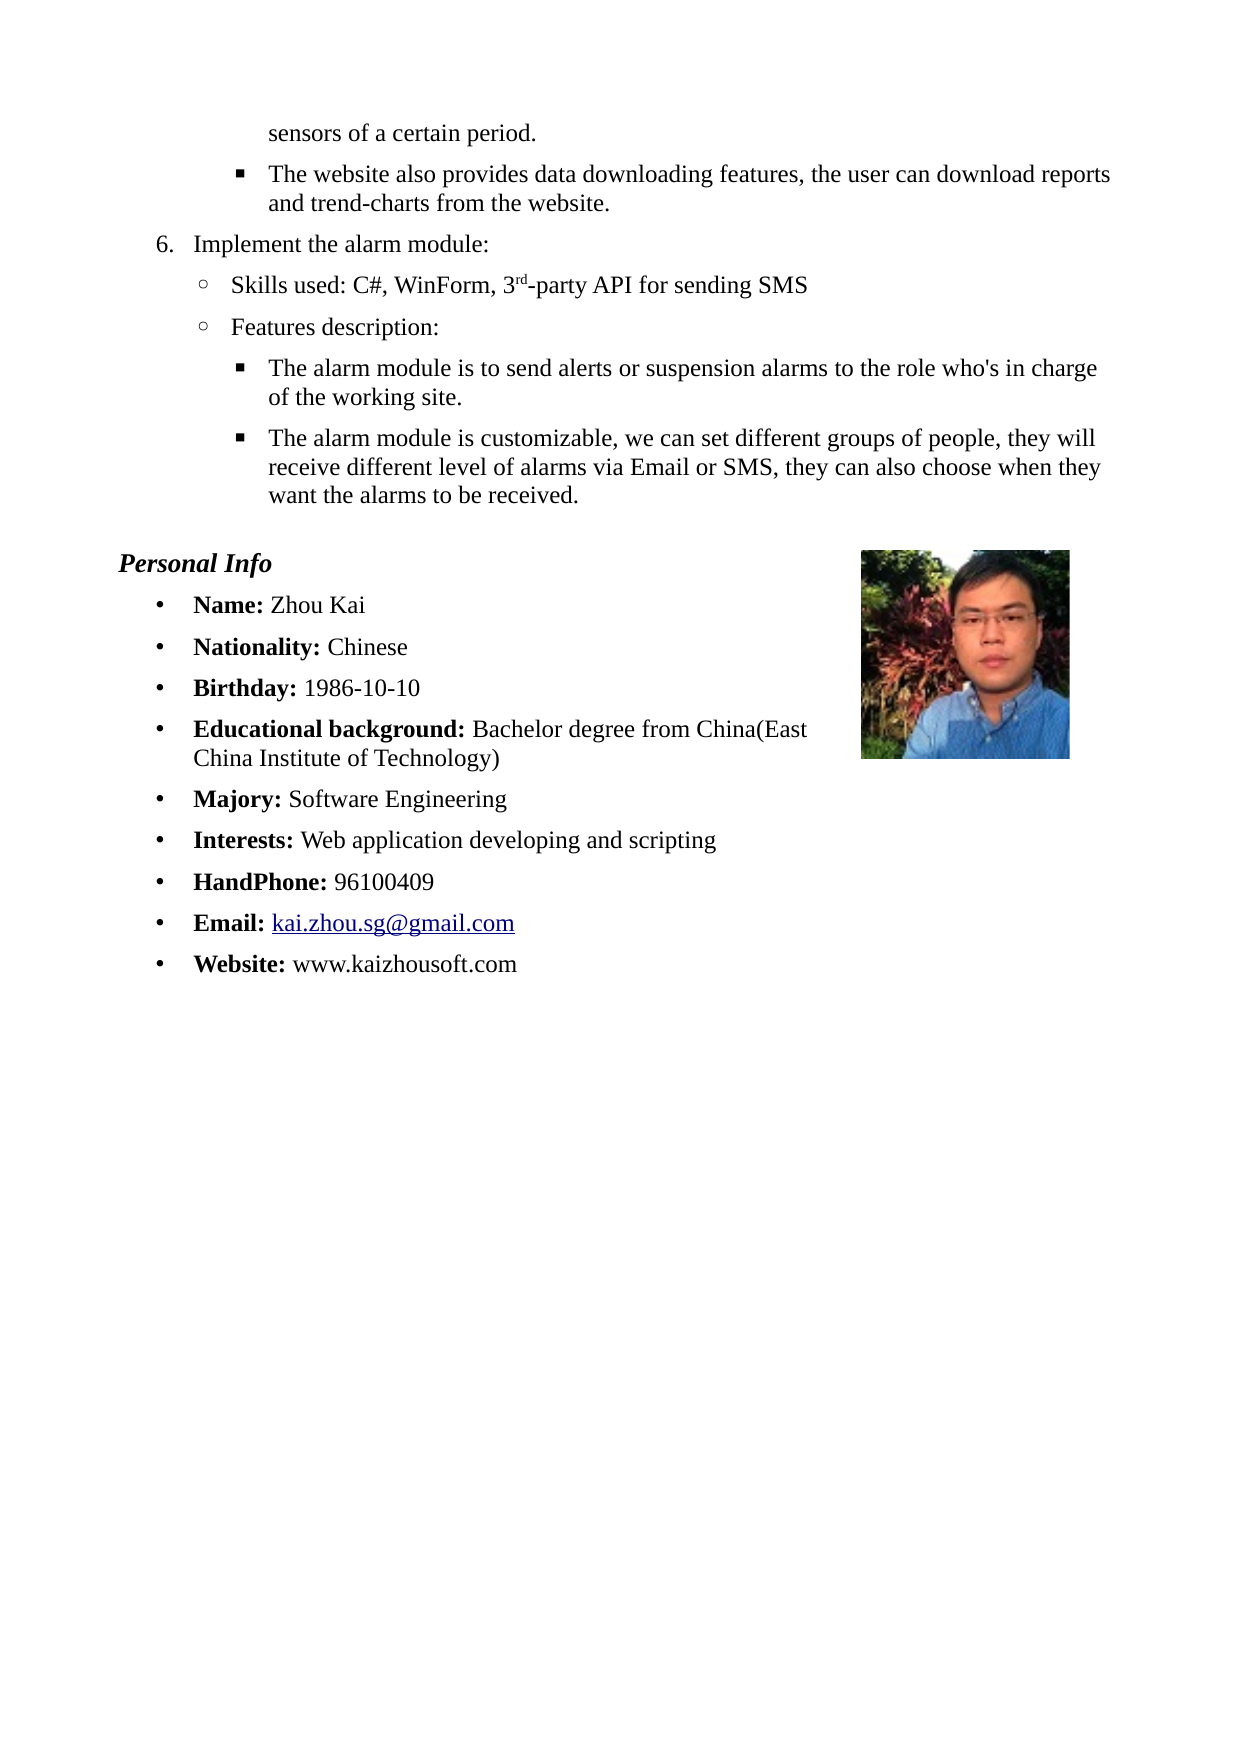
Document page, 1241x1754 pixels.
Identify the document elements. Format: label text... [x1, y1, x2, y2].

list Educational background: Bachelor degree from China(East China Institute of Technology) [156, 714, 1122, 772]
list [1070, 591, 1122, 619]
list The alarm module is customizable, we can set different groups of people, they will receive different level of alarms via Email or SMS, they can also choose when they want the alarms to be received. [231, 423, 1122, 509]
list The alarm module is to send alerts or suspension alarms to the role who's in charge of the working site. [231, 353, 1122, 411]
list Features description: [193, 312, 1122, 341]
list Nationality: Chinese [156, 632, 861, 661]
list Skills used: C#, WinForm, 3rd-party API for sending SMS [193, 271, 1122, 299]
list The website also provides data downloading features, the user can download reports and trend-charts from the website. [231, 159, 1122, 217]
list sensors of a certain period. [231, 118, 1122, 147]
list [1070, 673, 1122, 702]
list Birthday: 1986-10-10 [156, 673, 861, 702]
list [1070, 632, 1122, 661]
subtitle Personal Info [118, 547, 1122, 578]
list Name: Zhou Kai [156, 591, 861, 619]
list Majory: Software Engineering [156, 784, 1122, 813]
list Interests: Web application developing and scripting [156, 826, 1122, 854]
picture [861, 550, 1070, 759]
list Implement the alarm module: [156, 229, 1122, 258]
list Email: kai.zhou.sg@gmail.com [156, 908, 1122, 937]
list Website: www.kaizhousoft.com [156, 949, 1122, 978]
list HandPhone: 96100409 [156, 867, 1122, 896]
